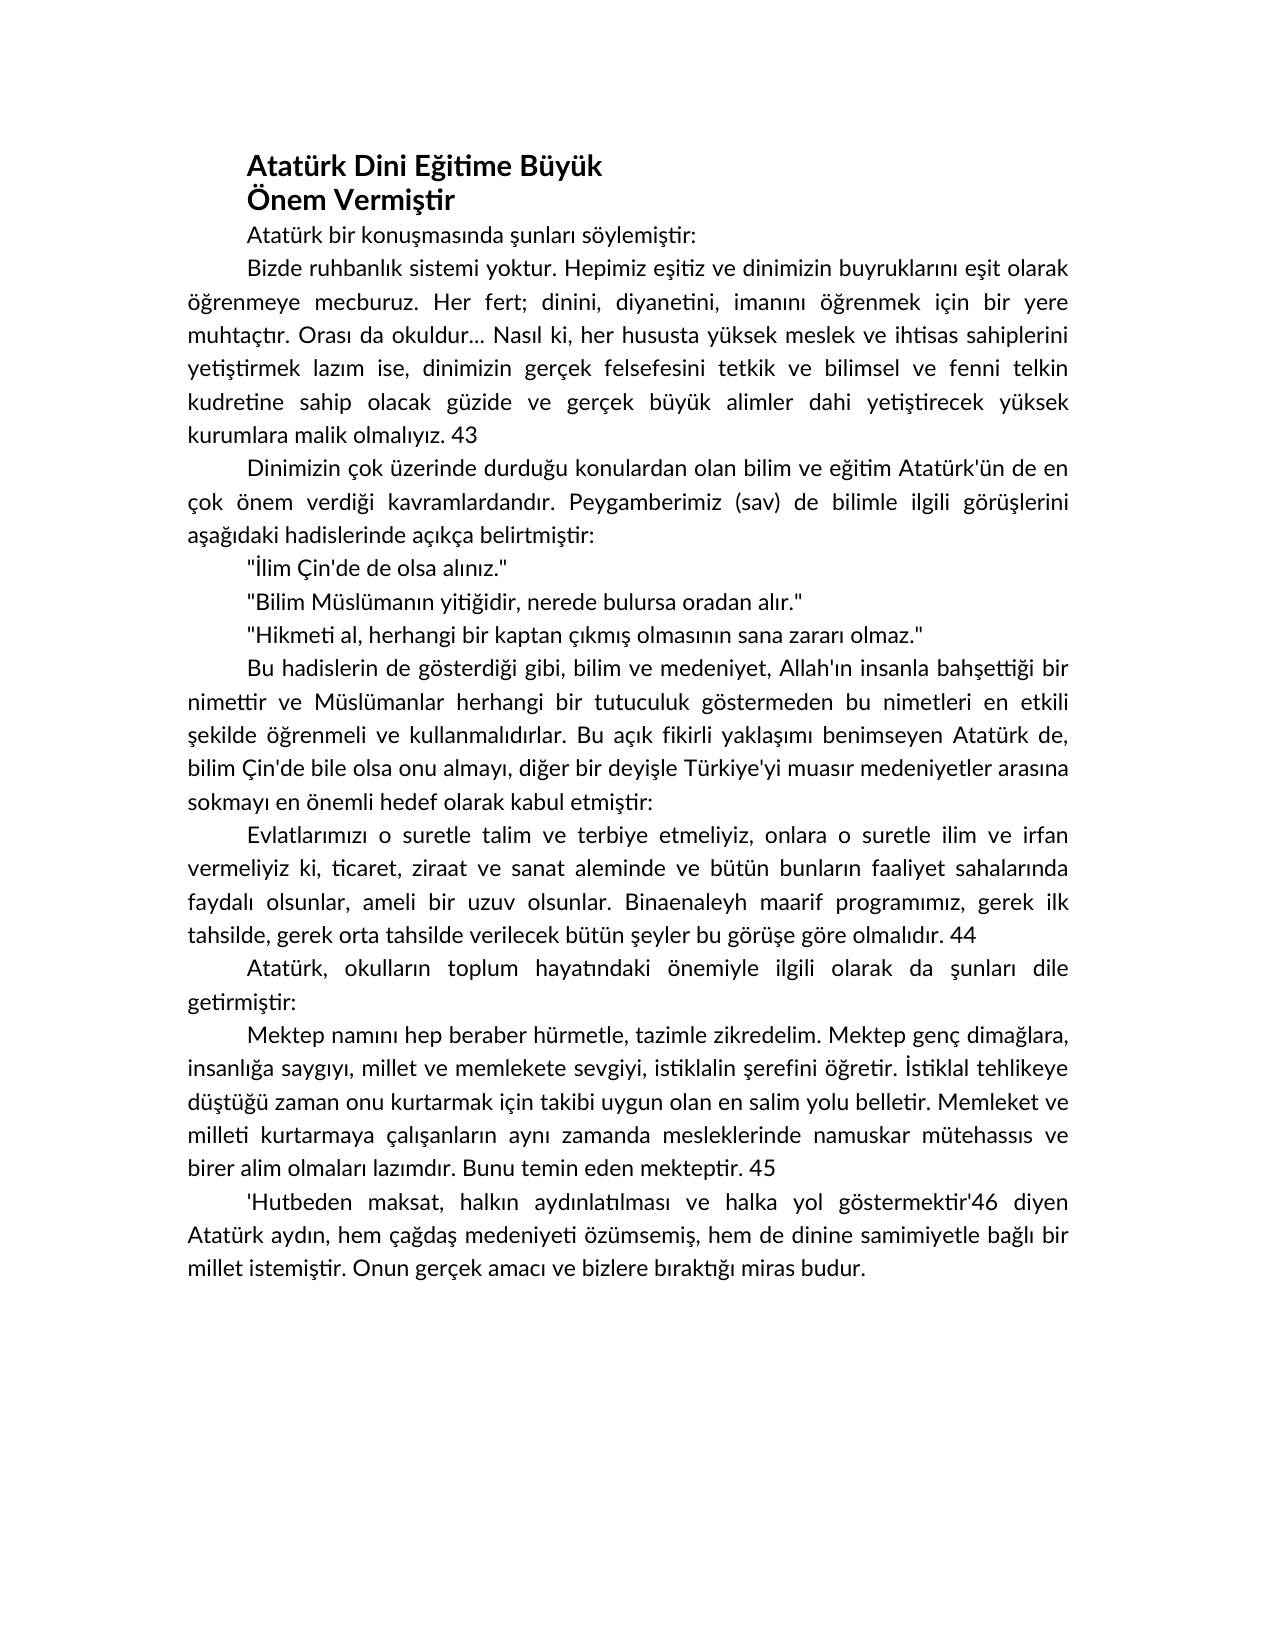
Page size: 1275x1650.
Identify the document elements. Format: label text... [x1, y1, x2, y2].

text 'Hutbeden maksat, halkın aydınlatılması ve halka yol göstermektir'46 diyen Atatürk aydın, hem çağdaş medeniyeti özümsemiş, hem de dinine samimiyetle bağlı bir millet istemiştir. Onun gerçek amacı ve bizlere bıraktığı miras budur. [187, 1183, 1070, 1283]
text Bizde ruhbanlık sistemi yoktur. Hepimiz eşitiz ve dinimizin buyruklarını eşit olarak öğrenmeye mecburuz. Her fert; dinini, diyanetini, imanını öğrenmek için bir yere muhtaçtır. Orası da okuldur... Nasıl ki, her hususta yüksek meslek ve ihtisas sahiplerini yetiştirmek lazım ise, dinimizin gerçek felsefesini tetkik ve bilimsel ve fenni telkin kudretine sahip olacak güzide ve gerçek büyük alimler dahi yetiştirecek yüksek kurumlara malik olmalıyız. 43 [187, 250, 1070, 450]
text Önem Vermiştir [187, 183, 1070, 217]
text Bu hadislerin de gösterdiği gibi, bilim ve medeniyet, Allah'ın insanla bahşettiği bir nimettir ve Müslümanlar herhangi bir tutuculuk göstermeden bu nimetleri en etkili şekilde öğrenmeli ve kullanmalıdırlar. Bu açık fikirli yaklaşımı benimseyen Atatürk de, bilim Çin'de bile olsa onu almayı, diğer bir deyişle Türkiye'yi muasır medeniyetler arasına sokmayı en önemli hedef olarak kabul etmiştir: [187, 650, 1070, 817]
text "Hikmeti al, herhangi bir kaptan çıkmış olmasının sana zararı olmaz." [187, 617, 1070, 650]
text "İlim Çin'de de olsa alınız." [187, 550, 1070, 583]
text Atatürk bir konuşmasında şunları söylemiştir: [187, 217, 1070, 250]
text Atatürk Dini Eğitime Büyük [187, 150, 1070, 183]
text "Bilim Müslümanın yitiğidir, nerede bulursa oradan alır." [187, 583, 1070, 617]
text Atatürk, okulların toplum hayatındaki önemiyle ilgili olarak da şunları dile getirmiştir: [187, 950, 1070, 1017]
text Evlatlarımızı o suretle talim ve terbiye etmeliyiz, onlara o suretle ilim ve irfan vermeliyiz ki, ticaret, ziraat ve sanat aleminde ve bütün bunların faaliyet sahalarında faydalı olsunlar, ameli bir uzuv olsunlar. Binaenaleyh maarif programımız, gerek ilk tahsilde, gerek orta tahsilde verilecek bütün şeyler bu görüşe göre olmalıdır. 44 [187, 817, 1070, 950]
text Dinimizin çok üzerinde durduğu konulardan olan bilim ve eğitim Atatürk'ün de en çok önem verdiği kavramlardandır. Peygamberimiz (sav) de bilimle ilgili görüşlerini aşağıdaki hadislerinde açıkça belirtmiştir: [187, 450, 1070, 550]
text Mektep namını hep beraber hürmetle, tazimle zikredelim. Mektep genç dimağlara, insanlığa saygıyı, millet ve memlekete sevgiyi, istiklalin şerefini öğretir. İstiklal tehlikeye düştüğü zaman onu kurtarmak için takibi uygun olan en salim yolu belletir. Memleket ve milleti kurtarmaya çalışanların aynı zamanda mesleklerinde namuskar mütehassıs ve birer alim olmaları lazımdır. Bunu temin eden mekteptir. 45 [187, 1017, 1070, 1183]
